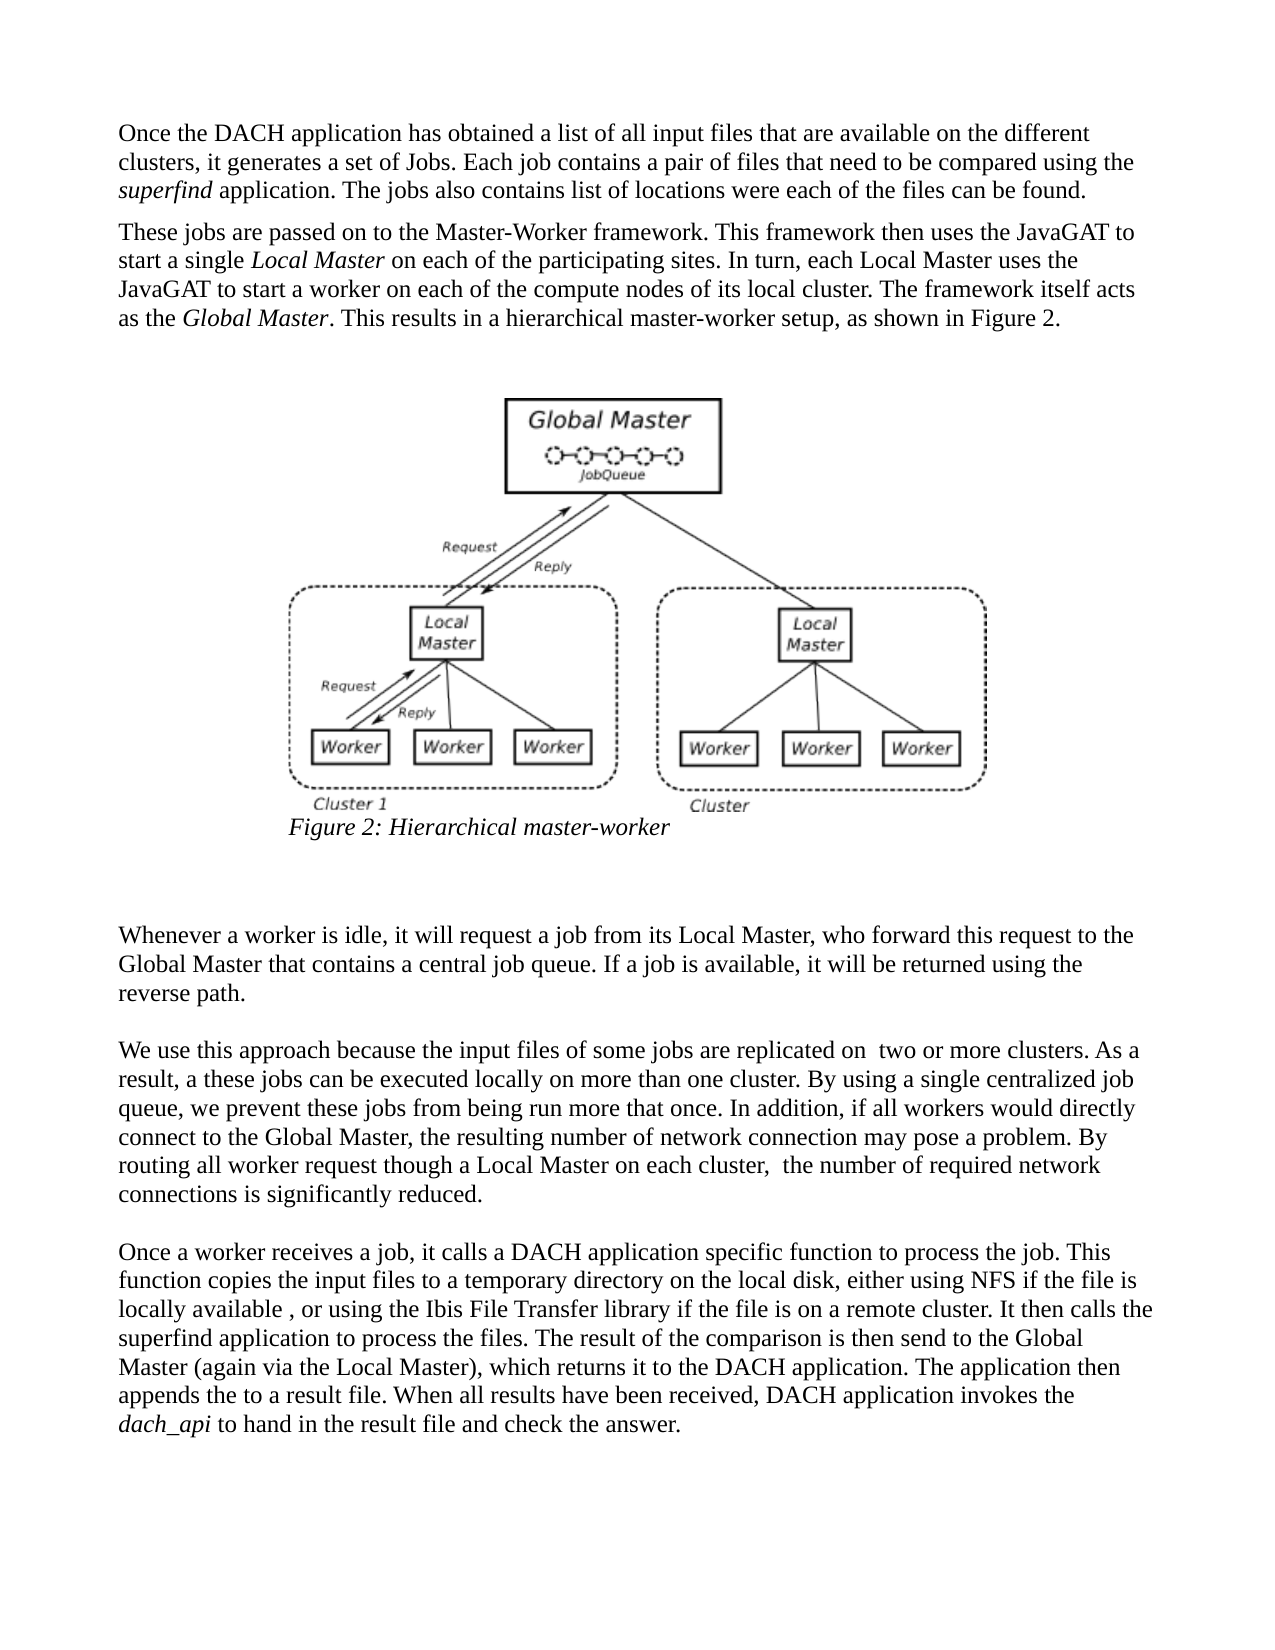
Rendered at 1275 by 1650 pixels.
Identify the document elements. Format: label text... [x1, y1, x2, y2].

text Once the DACH application has obtained a list of all input files that are available on the different clusters, it generates a set of Jobs. Each job contains a pair of files that need to be compared using the superfind application. The jobs also contains list of locations were each of the files can be found. [118, 118, 1157, 204]
text These jobs are passed on to the Master-Worker framework. This framework then uses the JavaGAT to start a single Local Master on each of the participating sites. In turn, each Local Master uses the JavaGAT to start a worker on each of the compute nodes of its local cluster. The framework itself acts as the Global Master. This results in a hierarchical master-worker setup, as shown in Figure 2. [118, 217, 1157, 332]
text superfind application to process the files. The result of the comparison is then send to the Global Master (again via the Local Master), which returns it to the DACH application. The application then [118, 1323, 1157, 1380]
text We use this approach because the input files of some jobs are replicated on two or more clusters. As a result, a these jobs can be executed locally on more than one cluster. By using a single centralized job queue, we prevent these jobs from being run more that once. In addition, if all workers would directly connect to the Global Master, the resulting number of network connection may pose a problem. By routing all worker request though a Local Master on each cluster, the number of required network connections is significantly reduced. [118, 1035, 1157, 1208]
picture [288, 398, 987, 812]
text Whenever a worker is idle, it will request a job from its Local Master, who forward this request to the Global Master that contains a central job queue. If a job is available, it will be returned using the reverse path. [118, 920, 1157, 1007]
text Figure 2: Hierarchical master-worker [288, 812, 987, 840]
text appends the to a result file. When all results have been received, DACH application invokes the [118, 1380, 1157, 1409]
text dach_api to hand in the result file and check the answer. [118, 1409, 1157, 1438]
text Once a worker receives a job, it calls a DACH application specific function to process the job. This function copies the input files to a temporary directory on the local disk, either using NFS if the file is locally available , or using the Ibis File Transfer library if the file is on a remote cluster. It then calls the [118, 1237, 1157, 1323]
